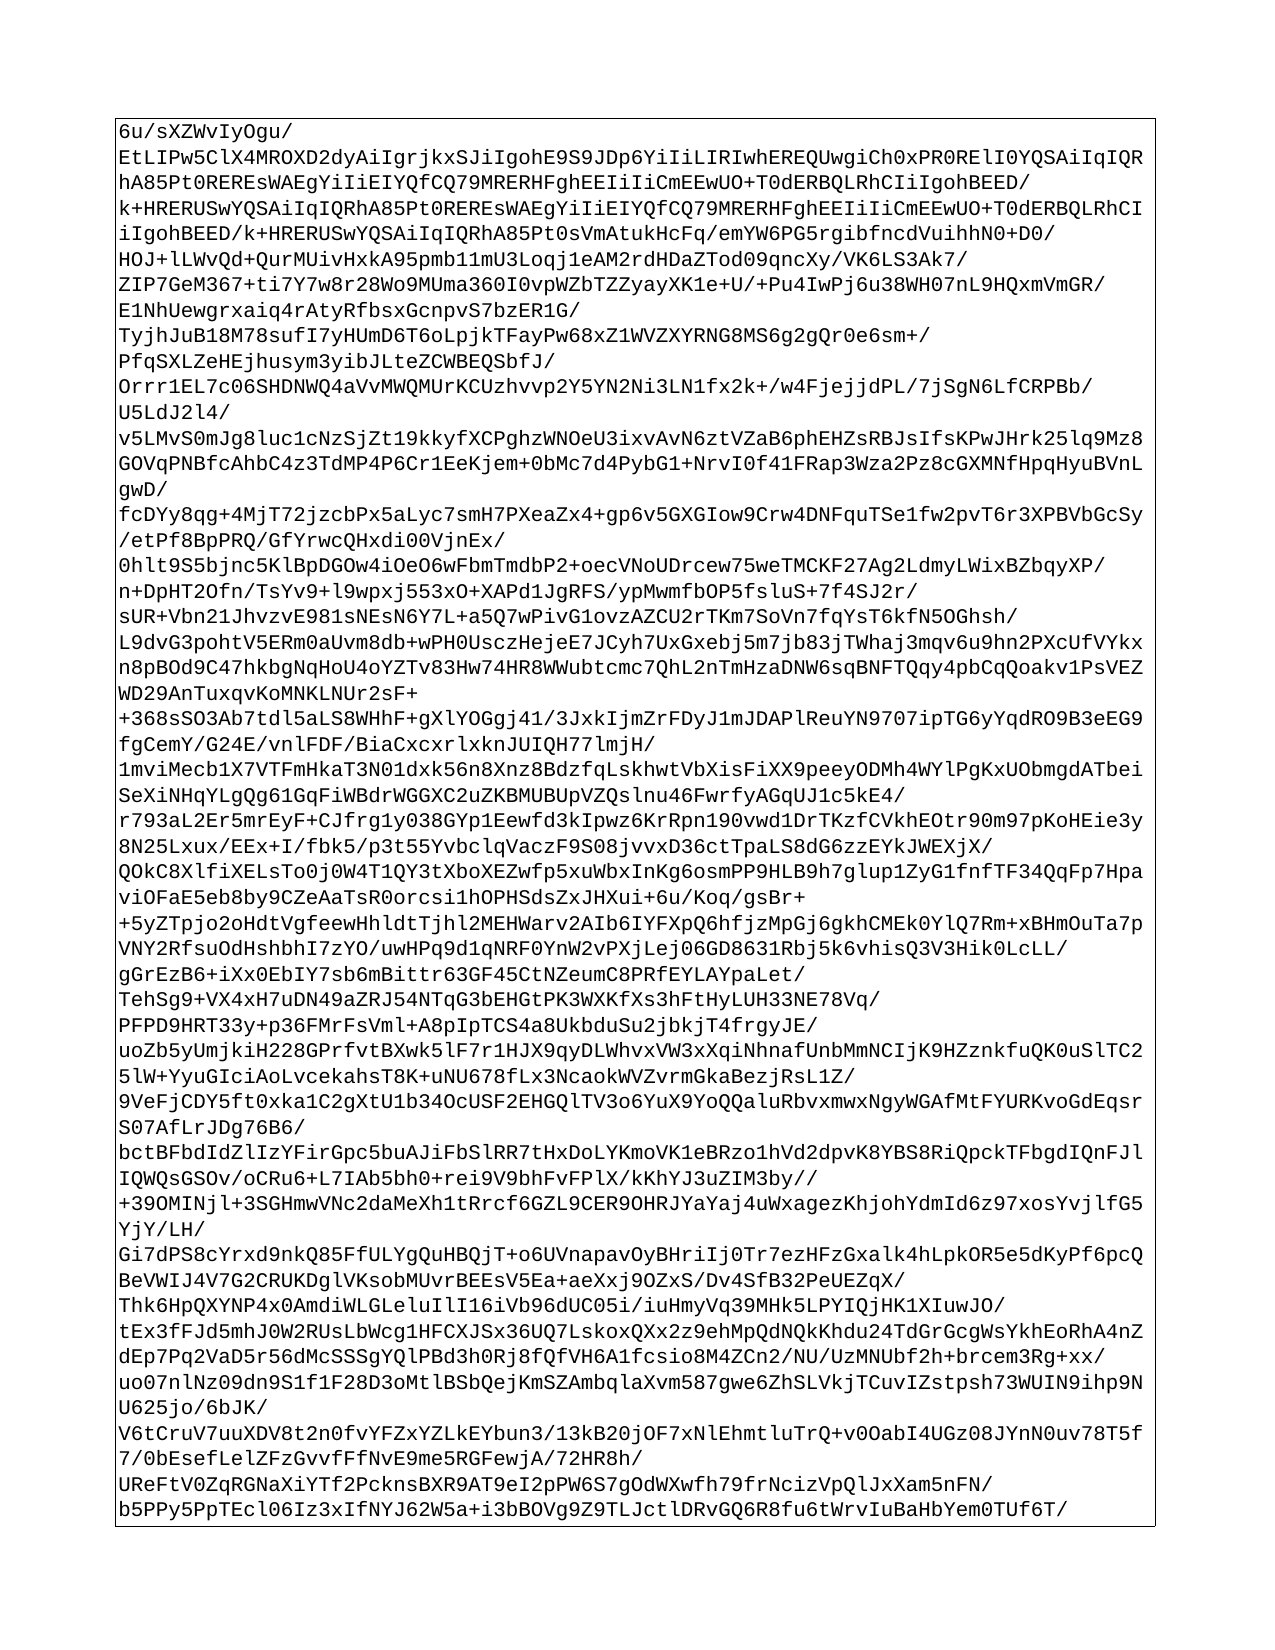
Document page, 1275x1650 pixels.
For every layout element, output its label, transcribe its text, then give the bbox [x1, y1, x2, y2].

text 6u/sXZWvIyOgu/EtLIPw5ClX4MROXD2dyAiIgrjkxSJiIgohE9S9JDp6YiIiLIRIwhEREQUwgiCh0xPR0RElI0YQSAiIqIQRhA85Pt0REREsWAEgYiIiEIYQfCQ79MRERHFghEEIiIiCmEEwUO+T0dERBQLRhCIiIgohBEED/k+HRERUSwYQSAiIqIQRhA85Pt0REREsWAEgYiIiEIYQfCQ79MRERHFghEEIiIiCmEEwUO+T0dERBQLRhCIiIgohBEED/k+HRERUSwYQSAiIqIQRhA85Pt0sVmAtukHcFq/emYW6PG5rgibfncdVuihhN0+D0/HOJ+lLWvQd+QurMUivHxkA95pmb11mU3Loqj1eAM2rdHDaZTod09qncXy/VK6LS3Ak7/ZIP7GeM367+ti7Y7w8r28Wo9MUma360I0vpWZbTZZyayXK1e+U/+Pu4IwPj6u38WH07nL9HQxmVmGR/E1NhUewgrxaiq4rAtyRfbsxGcnpvS7bzER1G/TyjhJuB18M78sufI7yHUmD6T6oLpjkTFayPw68xZ1WVZXYRNG8MS6g2gQr0e6sm+/PfqSXLZeHEjhusym3yibJLteZCWBEQSbfJ/Orrr1EL7c06SHDNWQ4aVvMWQMUrKCUzhvvp2Y5YN2Ni3LN1fx2k+/w4FjejjdPL/7jSgN6LfCRPBb/U5LdJ2l4/v5LMvS0mJg8luc1cNzSjZt19kkyfXCPghzWNOeU3ixvAvN6ztVZaB6phEHZsRBJsIfsKPwJHrk25lq9Mz8GOVqPNBfcAhbC4z3TdMP4P6Cr1EeKjem+0bMc7d4PybG1+NrvI0f41FRap3Wza2Pz8cGXMNfHpqHyuBVnLgwD/fcDYy8qg+4MjT72jzcbPx5aLyc7smH7PXeaZx4+gp6v5GXGIow9Crw4DNFquTSe1fw2pvT6r3XPBVbGcSy/etPf8BpPRQ/GfYrwcQHxdi00VjnEx/0hlt9S5bjnc5KlBpDGOw4iOeO6wFbmTmdbP2+oecVNoUDrcew75weTMCKF27Ag2LdmyLWixBZbqyXP/n+DpHT2Ofn/TsYv9+l9wpxj553xO+XAPd1JgRFS/ypMwmfbOP5fsluS+7f4SJ2r/sUR+Vbn21JhvzvE981sNEsN6Y7L+a5Q7wPivG1ovzAZCU2rTKm7SoVn7fqYsT6kfN5OGhsh/L9dvG3pohtV5ERm0aUvm8db+wPH0UsczHejeE7JCyh7UxGxebj5m7jb83jTWhaj3mqv6u9hn2PXcUfVYkxn8pBOd9C47hkbgNqHoU4oYZTv83Hw74HR8WWubtcmc7QhL2nTmHzaDNW6sqBNFTQqy4pbCqQoakv1PsVEZWD29AnTuxqvKoMNKLNUr2sF++368sSO3Ab7tdl5aLS8WHhF+gXlYOGgj41/3JxkIjmZrFDyJ1mJDAPlReuYN9707ipTG6yYqdRO9B3eEG9fgCemY/G24E/vnlFDF/BiaCxcxrlxknJUIQH77lmjH/1mviMecb1X7VTFmHkaT3N01dxk56n8Xnz8BdzfqLskhwtVbXisFiXX9peeyODMh4WYlPgKxUObmgdATbeiSeXiNHqYLgQg61GqFiWBdrWGGXC2uZKBMUBUpVZQslnu46FwrfyAGqUJ1c5kE4/r793aL2Er5mrEyF+CJfrg1y038GYp1Eewfd3kIpwz6KrRpn190vwd1DrTKzfCVkhEOtr90m97pKoHEie3y8N25Lxux/EEx+I/fbk5/p3t55YvbclqVaczF9S08jvvxD36ctTpaLS8dG6zzEYkJWEXjX/QOkC8XlfiXELsTo0j0W4T1QY3tXboXEZwfp5xuWbxInKg6osmPP9HLB9h7glup1ZyG1fnfTF34QqFp7HpaviOFaE5eb8by9CZeAaTsR0orcsi1hOPHSdsZxJHXui+6u/Koq/gsBr++5yZTpjo2oHdtVgfeewHhldtTjhl2MEHWarv2AIb6IYFXpQ6hfjzMpGj6gkhCMEk0YlQ7Rm+xBHmOuTa7pVNY2RfsuOdHshbhI7zYO/uwHPq9d1qNRF0YnW2vPXjLej06GD8631Rbj5k6vhisQ3V3Hik0LcLL/gGrEzB6+iXx0EbIY7sb6mBittr63GF45CtNZeumC8PRfEYLAYpaLet/TehSg9+VX4xH7uDN49aZRJ54NTqG3bEHGtPK3WXKfXs3hFtHyLUH33NE78Vq/PFPD9HRT33y+p36FMrFsVml+A8pIpTCS4a8UkbduSu2jbkjT4frgyJE/uoZb5yUmjkiH228GPrfvtBXwk5lF7r1HJX9qyDLWhvxVW3xXqiNhnafUnbMmNCIjK9HZznkfuQK0uSlTC25lW+YyuGIciAoLvcekahsT8K+uNU678fLx3NcaokWVZvrmGkaBezjRsL1Z/9VeFjCDY5ft0xka1C2gXtU1b34OcUSF2EHGQlTV3o6YuX9YoQQaluRbvxmwxNgyWGAfMtFYURKvoGdEqsrS07AfLrJDg76B6/bctBFbdIdZlIzYFirGpc5buAJiFbSlRR7tHxDoLYKmoVK1eBRzo1hVd2dpvK8YBS8RiQpckTFbgdIQnFJlIQWQsGSOv/oCRu6+L7IAb5bh0+rei9V9bhFvFPlX/kKhYJ3uZIM3by//+39OMINjl+3SGHmwVNc2daMeXh1tRrcf6GZL9CER9OHRJYaYaj4uWxagezKhjohYdmId6z97xosYvjlfG5YjY/LH/Gi7dPS8cYrxd9nkQ85FfULYgQuHBQjT+o6UVnapavOyBHriIj0Tr7ezHFzGxalk4hLpkOR5e5dKyPf6pcQBeVWIJ4V7G2CRUKDglVKsobMUvrBEEsV5Ea+aeXxj9OZxS/Dv4SfB32PeUEZqX/Thk6HpQXYNP4x0AmdiWLGLeluIlI16iVb96dUC05i/iuHmyVq39MHk5LPYIQjHK1XIuwJO/tEx3fFJd5mhJ0W2RUsLbWcg1HFCXJSx36UQ7LskoxQXx2z9ehMpQdNQkKhdu24TdGrGcgWsYkhEoRhA4nZdEp7Pq2VaD5r56dMcSSSgYQlPBd3h0Rj8fQfVH6A1fcsio8M4ZCn2/NU/UzMNUbf2h+brcem3Rg+xx/uo07nlNz09dn9S1f1F28D3oMtlBSbQejKmSZAmbqlaXvm587gwe6ZhSLVkjTCuvIZstpsh73WUIN9ihp9NU625jo/6bJK/V6tCruV7uuXDV8t2n0fvYFZxYZLkEYbun3/13kB20jOF7xNlEhmtluTrQ+v0OabI4UGz08JYnN0uv78T5f7/0bEsefLelZFzGvvfFfNvE9me5RGFewjA/72HR8h/UReFtV0ZqRGNaXiYTf2PcknsBXR9AT9eI2pPW6S7gOdWXwfh79frNcizVpQlJxXam5nFN/b5PPy5PpTEcl06Iz3xIfNYJ62W5a+i3bBOVg9Z9TLJctlDRvGQ6R8fu6tWrvIuBaHbYem0TUf6T/ [116, 119, 1155, 1526]
